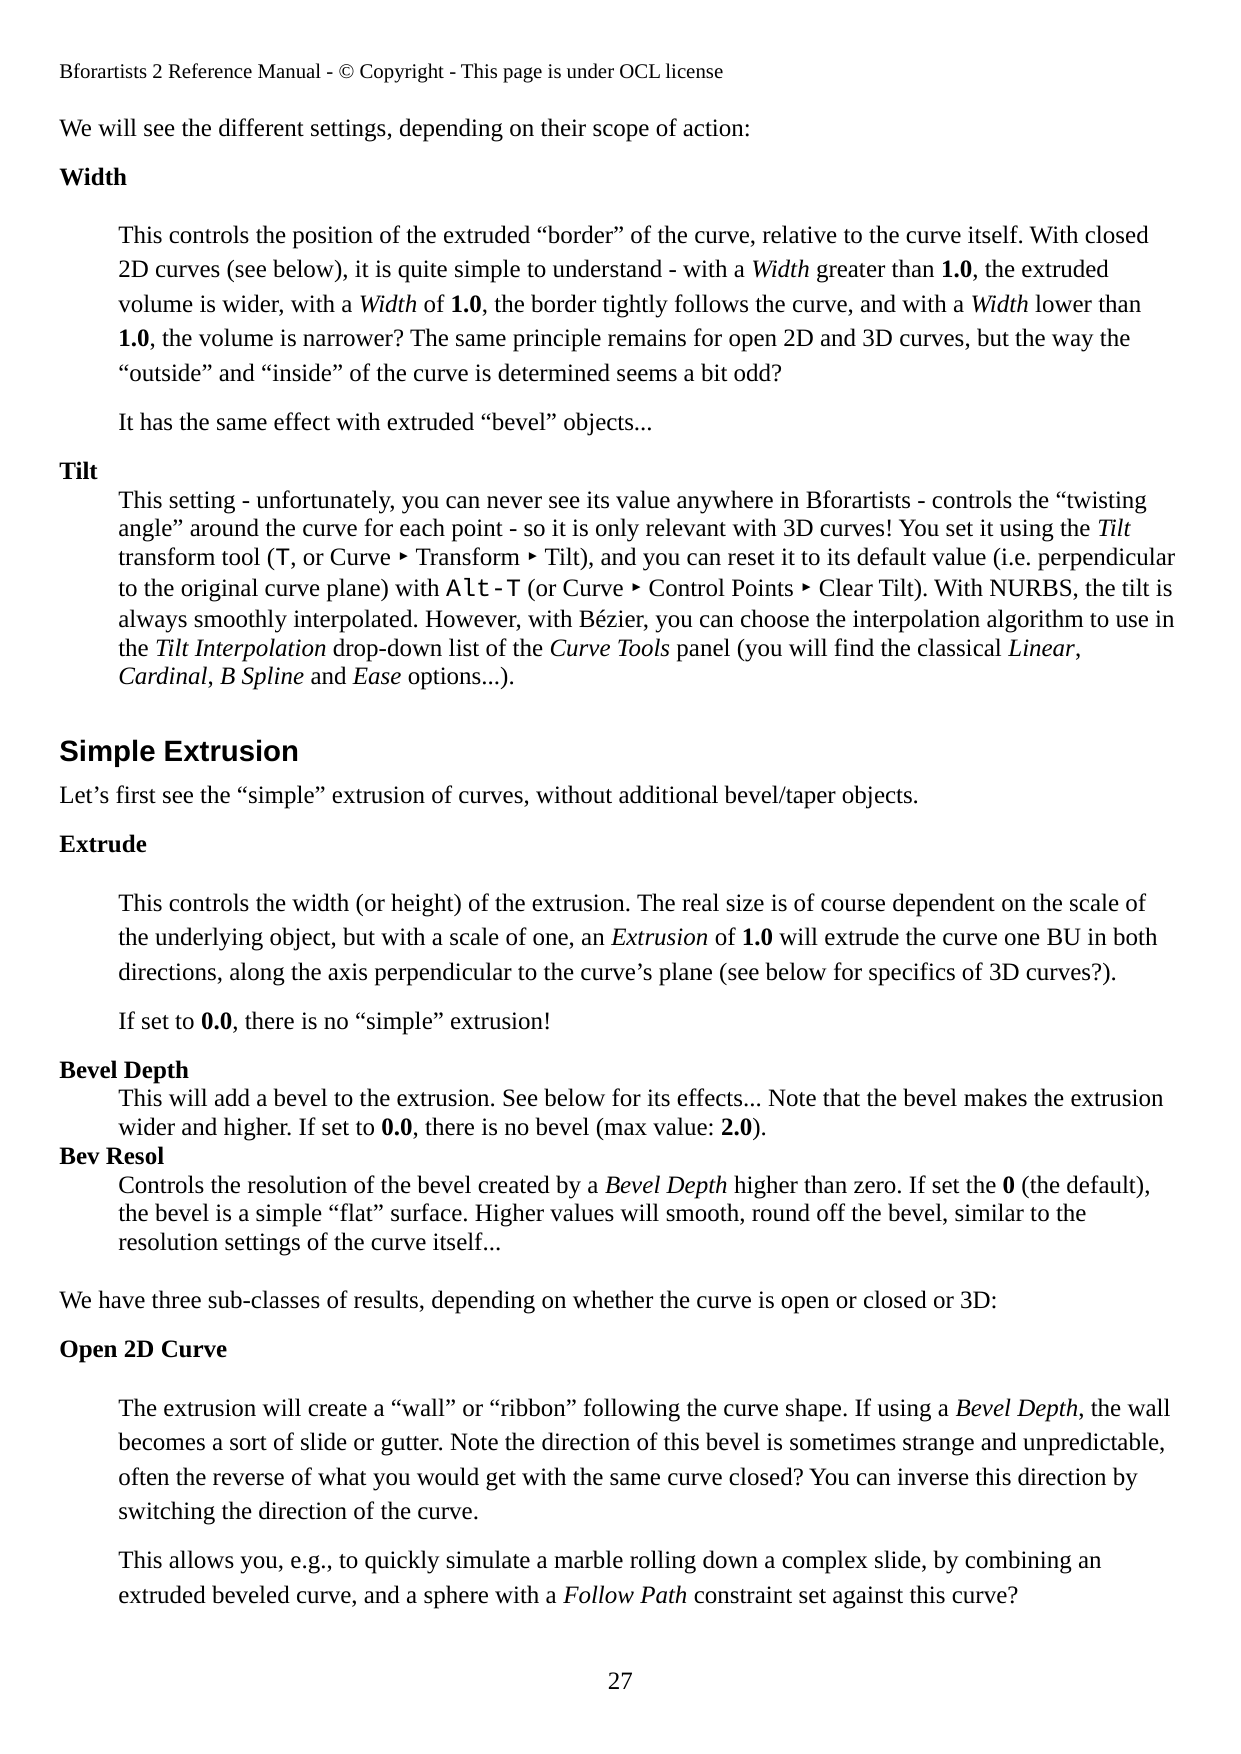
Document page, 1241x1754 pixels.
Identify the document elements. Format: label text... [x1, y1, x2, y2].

text We will see the different settings, depending on their scope of action: [59, 113, 1181, 141]
subtitle Simple Extrusion [59, 734, 1181, 768]
subtitle Open 2D Curve [59, 1334, 1181, 1363]
subtitle Width [59, 162, 1181, 190]
text We have three sub-classes of results, depending on whether the curve is open or closed or 3D: [59, 1286, 1181, 1314]
subtitle Bev Resol [59, 1141, 1181, 1170]
list This will add a bevel to the extrusion. See below for its effects... Note that the bevel makes the extrusion wider and higher. If set to 0.0, there is no bevel (max value: 2.0). [118, 1083, 1181, 1141]
text This allows you, e.g., to quickly simulate a marble rolling down a complex slide, by combining an extruded beveled curve, and a sphere with a Follow Path constraint set against this curve? [118, 1545, 1181, 1608]
text This controls the width (or height) of the extrusion. The real size is of course dependent on the scale of the underlying object, but with a scale of one, an Extrusion of 1.0 will extrude the curve one BU in both directions, along the axis perpendicular to the curve’s plane (see below for specifics of 3D curves?). [118, 888, 1181, 985]
text The extrusion will create a “wall” or “ribbon” following the curve shape. If using a Bevel Depth, the wall becomes a sort of slide or gutter. Note the direction of this bevel is sometimes strange and unpredictable, often the reverse of what you would get with the same curve closed? You can inverse this direction by switching the direction of the curve. [118, 1393, 1181, 1525]
list This setting - unfortunately, you can never see its value anywhere in Bforartists - controls the “twisting angle” around the curve for each point - so it is only relevant with 3D curves! You set it using the Tilt transform tool (T, or Curve ‣ Transform ‣ Tilt), and you can reset it to its default value (i.e. perpendicular to the original curve plane) with Alt-T (or Curve ‣ Control Points ‣ Clear Tilt). With NURBS, the tilt is always smoothly interpolated. However, with Bézier, you can choose the interpolation algorithm to use in the Tilt Interpolation drop-down list of the Curve Tools panel (you will find the classical Linear, Cardinal, B Spline and Ease options...). [118, 485, 1181, 690]
text Let’s first see the “simple” extrusion of curves, without additional bevel/taper objects. [59, 780, 1181, 809]
subtitle Bevel Depth [59, 1055, 1181, 1083]
text This controls the position of the extruded “border” of the curve, relative to the curve itself. With closed 2D curves (see below), it is quite simple to understand - with a Width greater than 1.0, the extruded volume is wider, with a Width of 1.0, the border tightly follows the curve, and with a Width lower than 1.0, the volume is narrower? The same principle remains for open 2D and 3D curves, but the way the “outside” and “inside” of the curve is determined seems a bit odd? [118, 220, 1181, 387]
text It has the same effect with extruded “bevel” objects... [118, 407, 1181, 436]
subtitle Tilt [59, 456, 1181, 485]
list Controls the resolution of the bevel created by a Bevel Depth higher than zero. If set the 0 (the default), the bevel is a simple “flat” surface. Higher values will smooth, round off the bevel, similar to the resolution settings of the curve itself... [118, 1170, 1181, 1256]
text If set to 0.0, there is no “simple” extrusion! [118, 1006, 1181, 1034]
subtitle Extrude [59, 829, 1181, 858]
